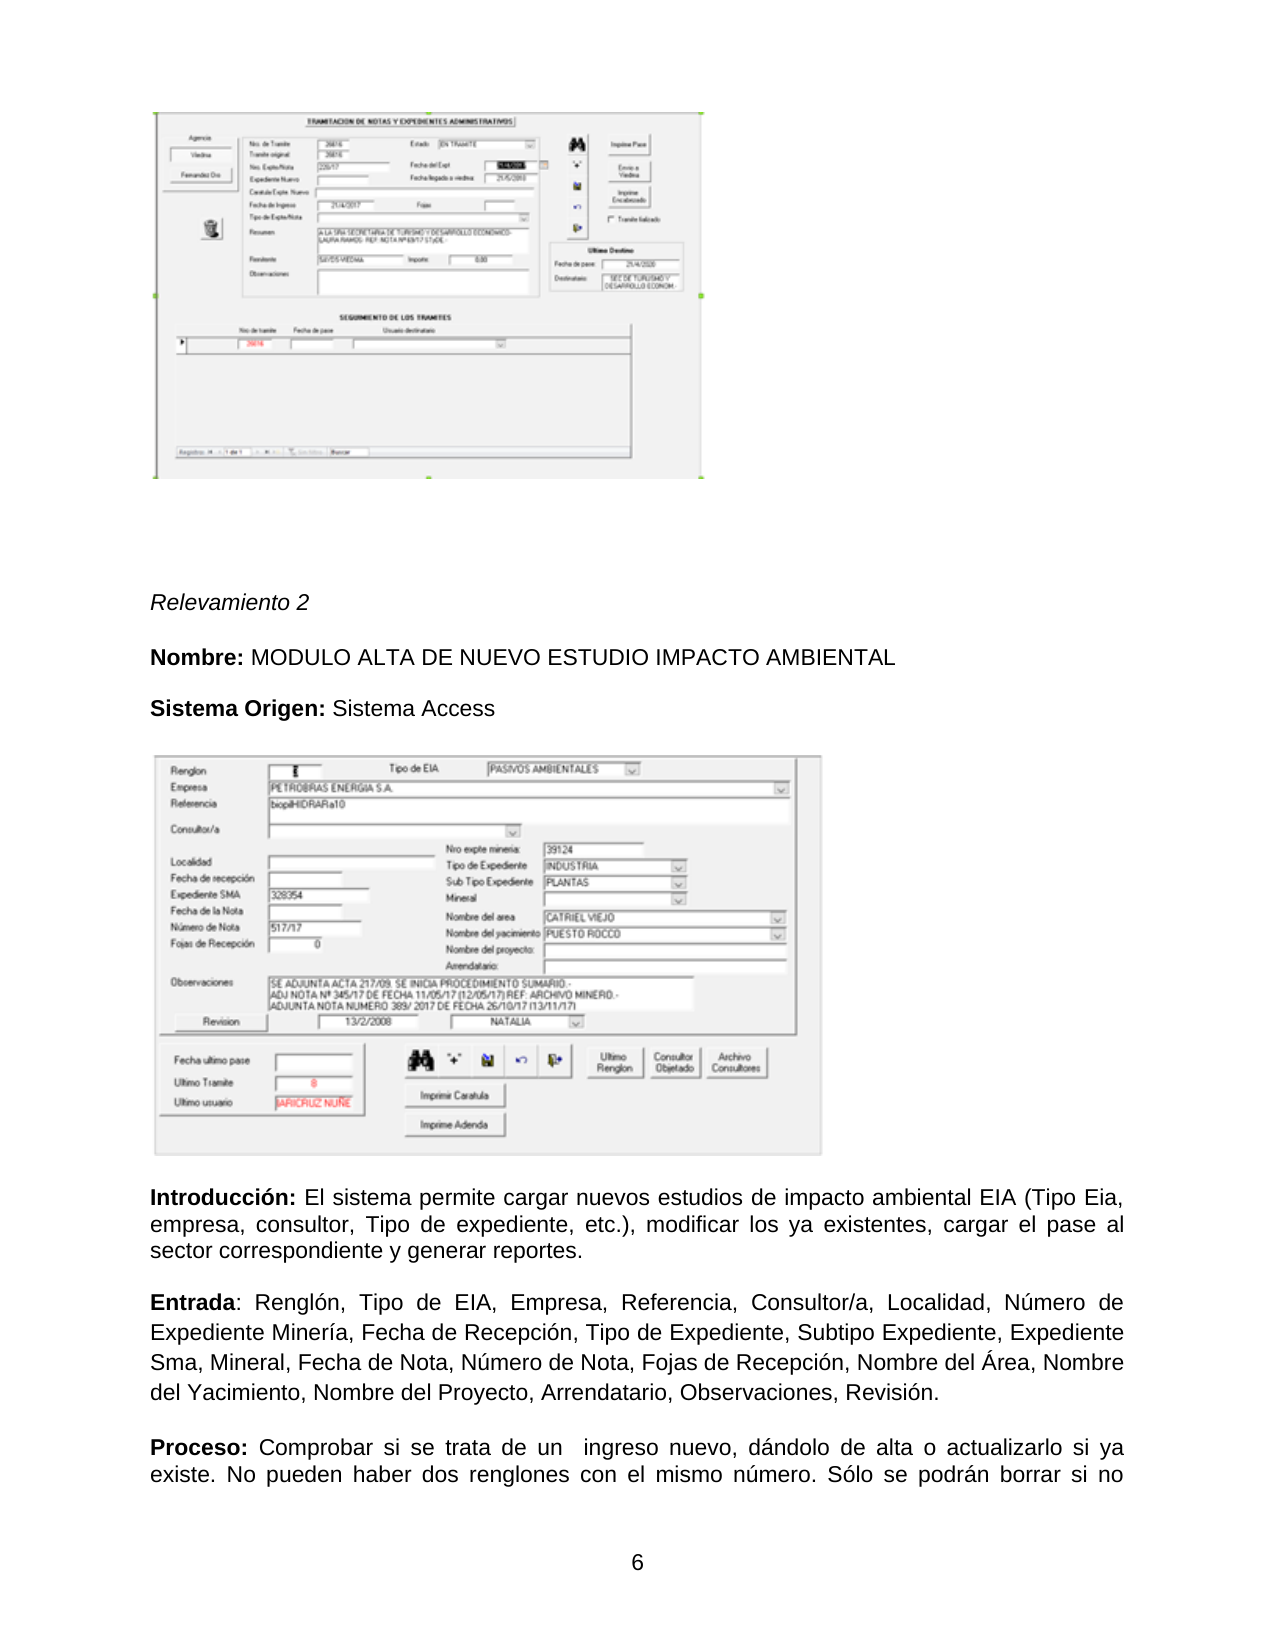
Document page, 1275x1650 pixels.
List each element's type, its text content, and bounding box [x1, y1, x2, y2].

text Introducción: El sistema permite cargar nuevos estudios de impacto ambiental EIA (Tipo Eia, empresa, consultor, Tipo de expediente, etc.), modificar los ya existentes, cargar el pase al sector correspondiente y generar reportes. [150, 1184, 1125, 1263]
text Nombre: MODULO ALTA DE NUEVO ESTUDIO IMPACTO AMBIENTAL [150, 644, 1125, 670]
text Relevamiento 2 [150, 588, 1125, 615]
text Proceso: Comprobar si se trata de un ingreso nuevo, dándolo de alta o actualizarlo si ya existe. No pueden haber dos renglones con el mismo número. Sólo se podrán borrar si no [150, 1434, 1125, 1487]
picture [150, 112, 708, 479]
text Entrada: Renglón, Tipo de EIA, Empresa, Referencia, Consultor/a, Localidad, Número de Expediente Minería, Fecha de Recepción, Tipo de Expediente, Subtipo Expediente, Expediente Sma, Mineral, Fecha de Nota, Número de Nota, Fojas de Recepción, Nombre del Área, Nombre del Yacimiento, Nombre del Proyecto, Arrendatario, Observaciones, Revisión. [150, 1288, 1125, 1405]
picture [150, 755, 826, 1156]
text Sistema Origen: Sistema Access [150, 695, 1125, 721]
